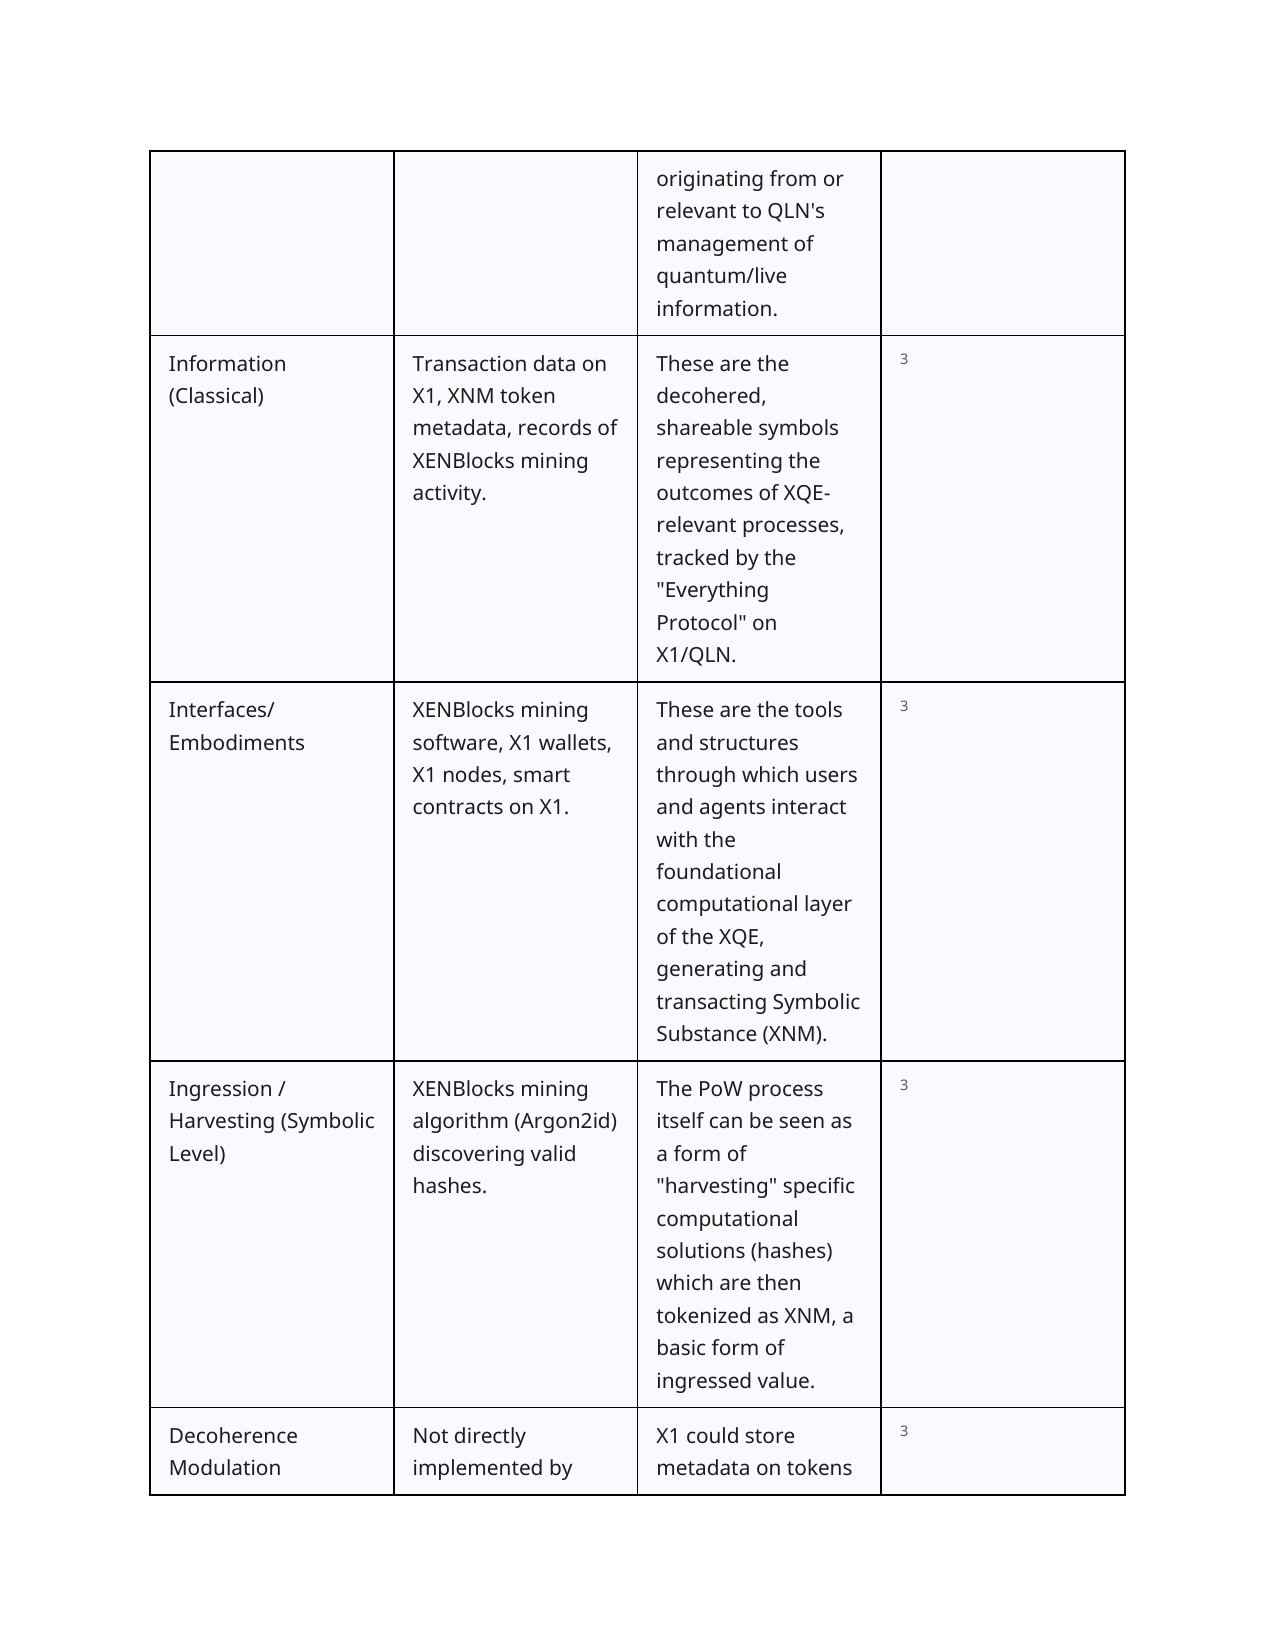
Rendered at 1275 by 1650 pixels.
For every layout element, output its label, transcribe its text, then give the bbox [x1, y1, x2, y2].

table_cell These are the decohered, shareable symbols representing the outcomes of XQE-relevant processes, tracked by the "Everything Protocol" on X1/QLN. [638, 336, 880, 681]
table_cell Ingression / Harvesting (Symbolic Level) [151, 1062, 393, 1407]
table_cell 3 [882, 1062, 1124, 1407]
table_cell Interfaces/Embodiments [151, 683, 393, 1060]
table_cell [395, 152, 637, 334]
table_cell originating from or relevant to QLN's management of quantum/live information. [638, 152, 880, 334]
table_cell Information (Classical) [151, 336, 393, 681]
table_cell [882, 152, 1124, 334]
table_cell 3 [882, 1408, 1124, 1494]
table_cell Not directly implemented by [395, 1408, 637, 1494]
table_cell XENBlocks mining algorithm (Argon2id) discovering valid hashes. [395, 1062, 637, 1407]
table_cell These are the tools and structures through which users and agents interact with the foundational computational layer of the XQE, generating and transacting Symbolic Substance (XNM). [638, 683, 880, 1060]
table_cell [151, 152, 393, 334]
table_cell 3 [882, 683, 1124, 1060]
table_cell Transaction data on X1, XNM token metadata, records of XENBlocks mining activity. [395, 336, 637, 681]
table_cell Decoherence Modulation [151, 1408, 393, 1494]
table_cell The PoW process itself can be seen as a form of "harvesting" specific computational solutions (hashes) which are then tokenized as XNM, a basic form of ingressed value. [638, 1062, 880, 1407]
table_cell 3 [882, 336, 1124, 681]
table_cell XENBlocks mining software, X1 wallets, X1 nodes, smart contracts on X1. [395, 683, 637, 1060]
table_cell X1 could store metadata on tokens [638, 1408, 880, 1494]
